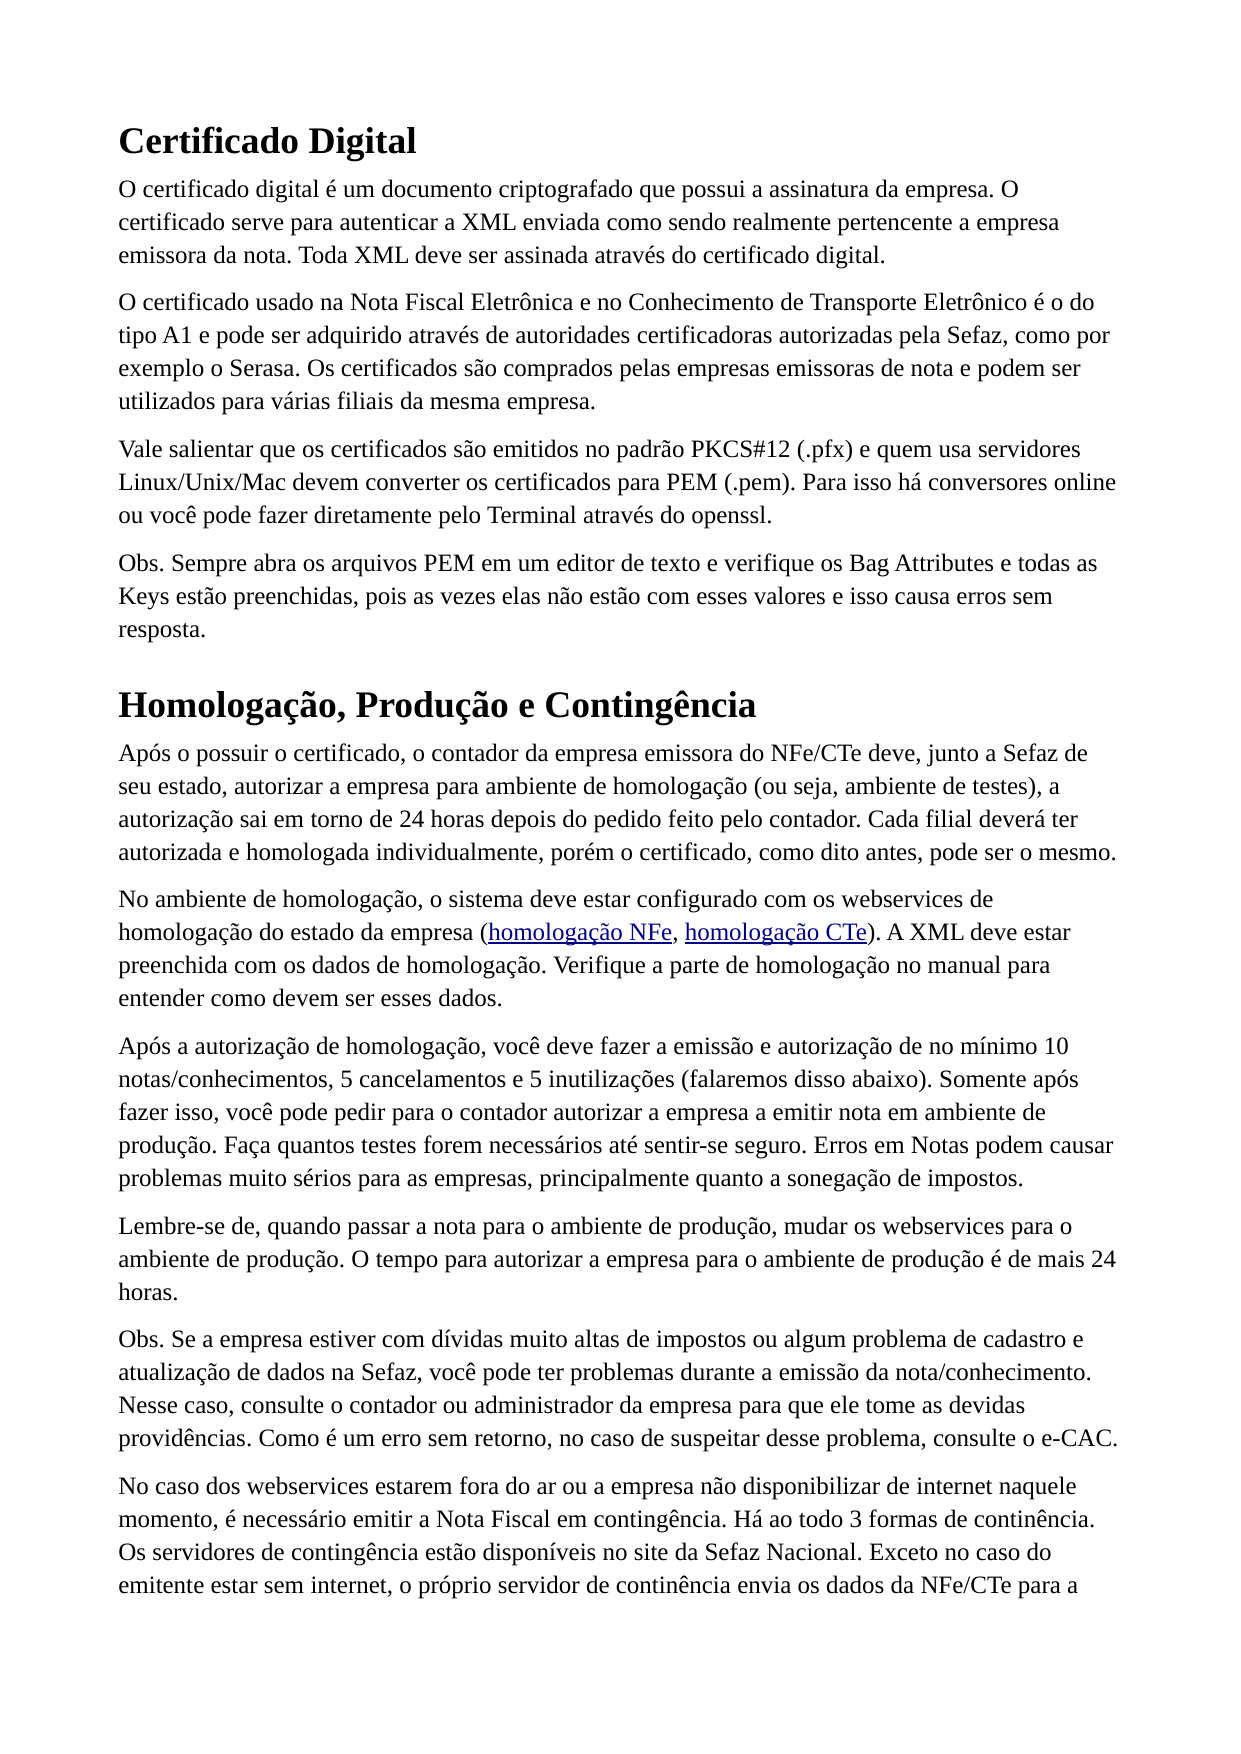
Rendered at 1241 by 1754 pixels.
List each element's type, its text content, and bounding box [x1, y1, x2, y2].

text Obs. Sempre abra os arquivos PEM em um editor de texto e verifique os Bag Attributes e todas as Keys estão preenchidas, pois as vezes elas não estão com esses valores e isso causa erros sem resposta. [118, 548, 1122, 642]
text Vale salientar que os certificados são emitidos no padrão PKCS#12 (.pfx) e quem usa servidores Linux/Unix/Mac devem converter os certificados para PEM (.pem). Para isso há conversores online ou você pode fazer diretamente pelo Terminal através do openssl. [118, 434, 1122, 529]
subtitle Certificado Digital [118, 118, 1122, 161]
subtitle Homologação, Produção e Contingência [118, 682, 1122, 725]
text Após o possuir o certificado, o contador da empresa emissora do NFe/CTe deve, junto a Sefaz de seu estado, autorizar a empresa para ambiente de homologação (ou seja, ambiente de testes), a autorização sai em torno de 24 horas depois do pedido feito pelo contador. Cada filial deverá ter autorizada e homologada individualmente, porém o certificado, como dito antes, pode ser o mesmo. [118, 738, 1122, 866]
text O certificado digital é um documento criptografado que possui a assinatura da empresa. O certificado serve para autenticar a XML enviada como sendo realmente pertencente a empresa emissora da nota. Toda XML deve ser assinada através do certificado digital. [118, 174, 1122, 268]
text Obs. Se a empresa estiver com dívidas muito altas de impostos ou algum problema de cadastro e atualização de dados na Sefaz, você pode ter problemas durante a emissão da nota/conhecimento. Nesse caso, consulte o contador ou administrador da empresa para que ele tome as devidas providências. Como é um erro sem retorno, no caso de suspeitar desse problema, consulte o e-CAC. [118, 1324, 1122, 1452]
text O certificado usado na Nota Fiscal Eletrônica e no Conhecimento de Transporte Eletrônico é o do tipo A1 e pode ser adquirido através de autoridades certificadoras autorizadas pela Sefaz, como por exemplo o Serasa. Os certificados são comprados pelas empresas emissoras de nota e podem ser utilizados para várias filiais da mesma empresa. [118, 287, 1122, 415]
text Após a autorização de homologação, você deve fazer a emissão e autorização de no mínimo 10 notas/conhecimentos, 5 cancelamentos e 5 inutilizações (falaremos disso abaixo). Somente após fazer isso, você pode pedir para o contador autorizar a empresa a emitir nota em ambiente de produção. Faça quantos testes forem necessários até sentir-se seguro. Erros em Notas podem causar problemas muito sérios para as empresas, principalmente quanto a sonegação de impostos. [118, 1031, 1122, 1192]
text No ambiente de homologação, o sistema deve estar configurado com os webservices de homologação do estado da empresa (homologação NFe, homologação CTe). A XML deve estar preenchida com os dados de homologação. Verifique a parte de homologação no manual para entender como devem ser esses dados. [118, 884, 1122, 1012]
text Lembre-se de, quando passar a nota para o ambiente de produção, mudar os webservices para o ambiente de produção. O tempo para autorizar a empresa para o ambiente de produção é de mais 24 horas. [118, 1211, 1122, 1306]
text No caso dos webservices estarem fora do ar ou a empresa não disponibilizar de internet naquele momento, é necessário emitir a Nota Fiscal em contingência. Há ao todo 3 formas de continência. Os servidores de contingência estão disponíveis no site da Sefaz Nacional. Exceto no caso do emitente estar sem internet, o próprio servidor de continência envia os dados da NFe/CTe para a [118, 1471, 1122, 1599]
